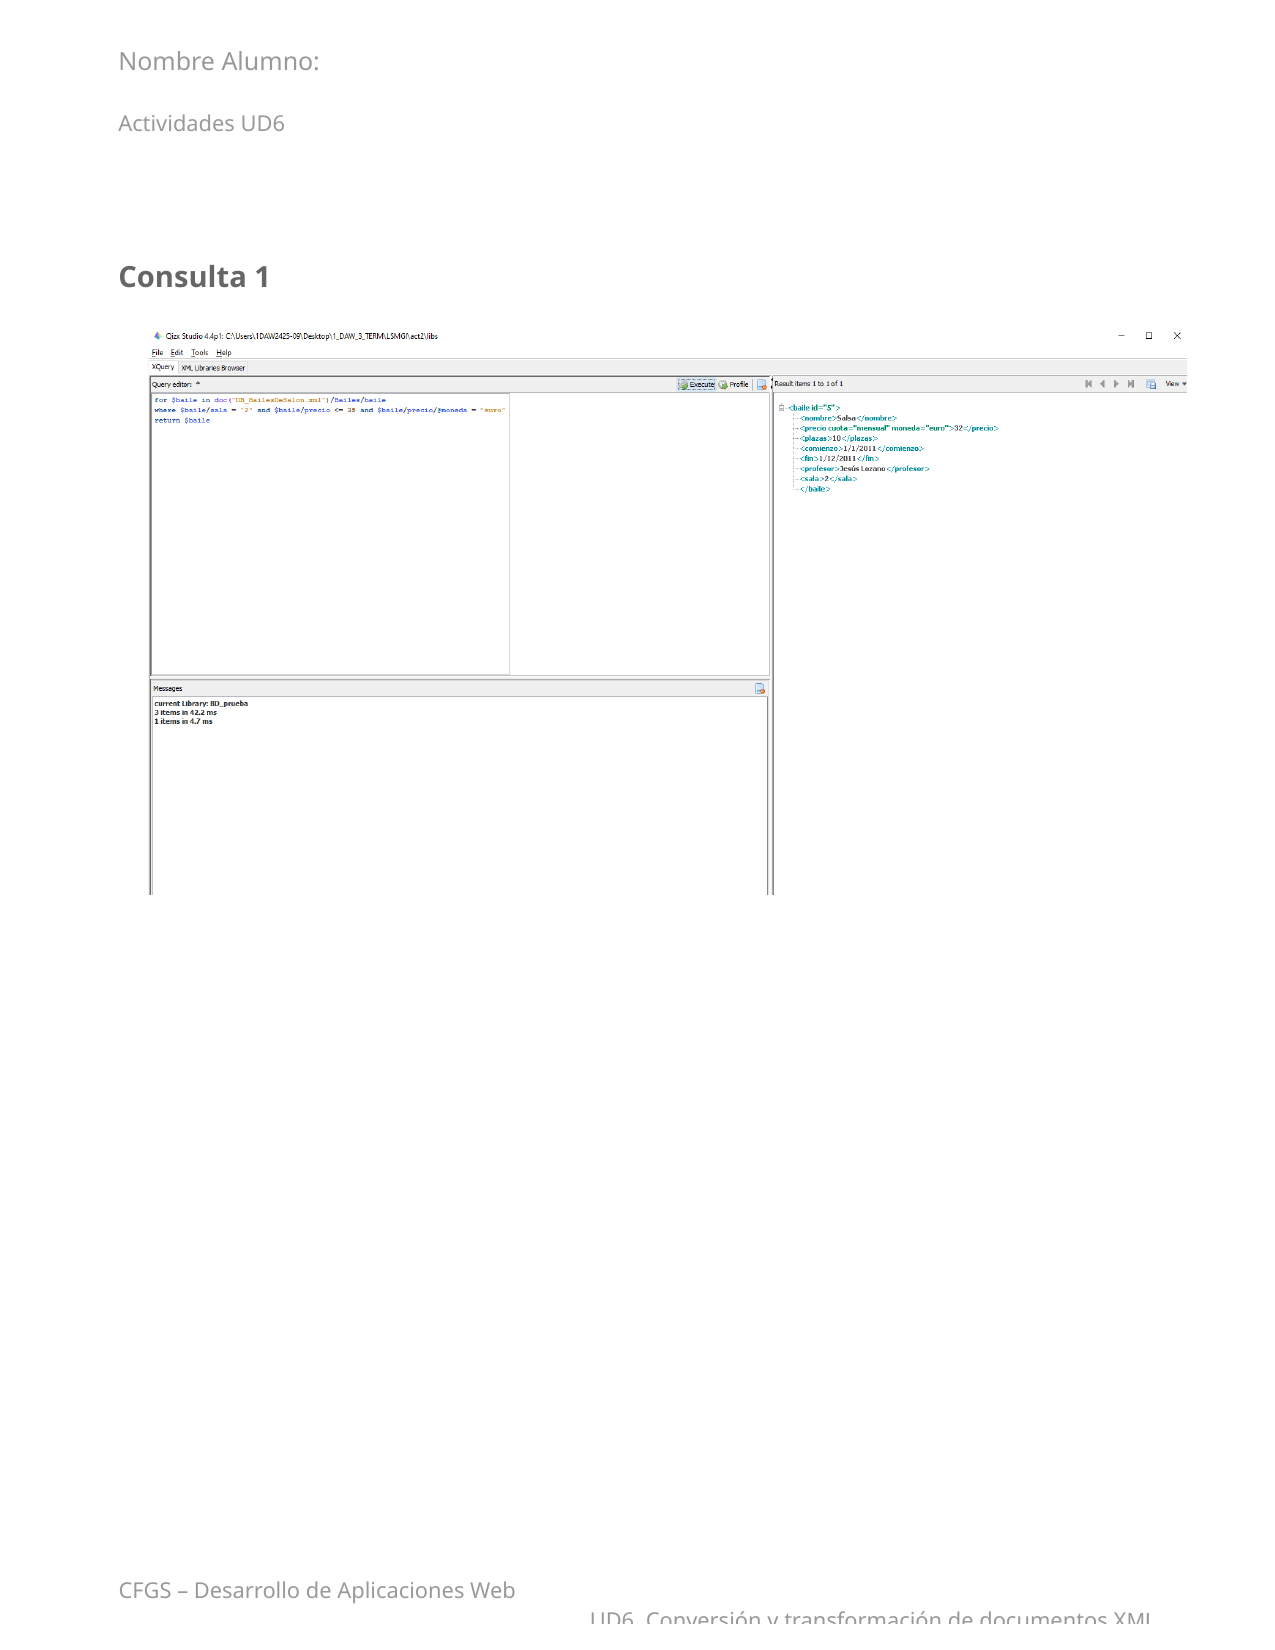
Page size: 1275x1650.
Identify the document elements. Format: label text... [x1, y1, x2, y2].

picture [148, 330, 1188, 895]
subtitle Consulta 1 [118, 257, 1157, 296]
